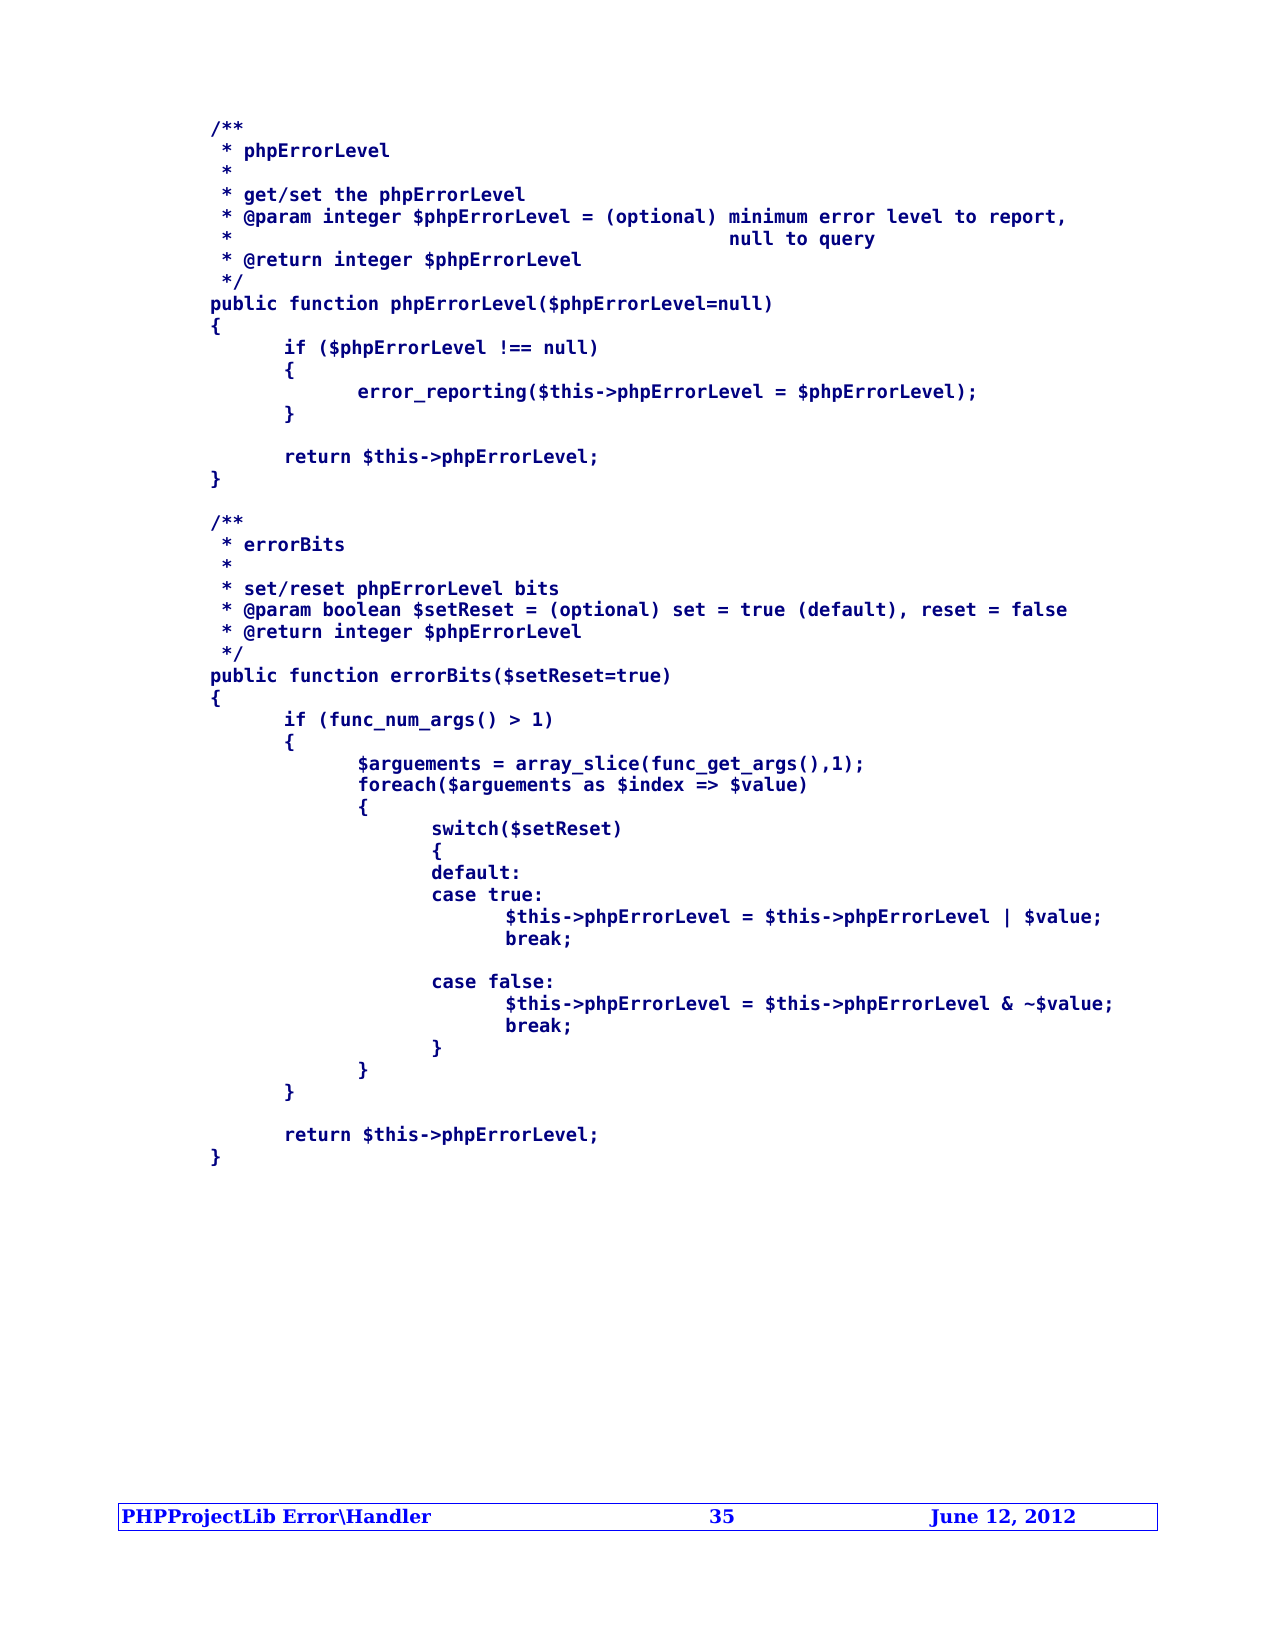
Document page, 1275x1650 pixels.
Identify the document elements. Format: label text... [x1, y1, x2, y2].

list break; [136, 1015, 1157, 1037]
list } [136, 1037, 1157, 1059]
list error_reporting($this->phpErrorLevel = $phpErrorLevel); [136, 381, 1157, 402]
list * @return integer $phpErrorLevel [136, 249, 1157, 271]
list public function phpErrorLevel($phpErrorLevel=null) [136, 293, 1157, 315]
list { [136, 359, 1157, 381]
list foreach($arguements as $index => $value) [136, 774, 1157, 796]
list * @return integer $phpErrorLevel [136, 621, 1157, 643]
list * @param integer $phpErrorLevel = (optional) minimum error level to report, [136, 206, 1157, 227]
list if (func_num_args() > 1) [136, 709, 1157, 731]
list { [136, 840, 1157, 862]
list $this->phpErrorLevel = $this->phpErrorLevel & ~$value; [136, 993, 1157, 1015]
list { [136, 315, 1157, 337]
list if ($phpErrorLevel !== null) [136, 337, 1157, 359]
list * set/reset phpErrorLevel bits [136, 577, 1157, 599]
list * phpErrorLevel [136, 140, 1157, 162]
list * errorBits [136, 534, 1157, 556]
list */ [136, 271, 1157, 293]
list } [136, 1059, 1157, 1081]
list * [136, 556, 1157, 577]
list * get/set the phpErrorLevel [136, 184, 1157, 206]
list * @param boolean $setReset = (optional) set = true (default), reset = false [136, 599, 1157, 621]
list /** [136, 118, 1157, 140]
list * [136, 162, 1157, 184]
list default: [136, 862, 1157, 884]
list case true: [136, 884, 1157, 906]
list return $this->phpErrorLevel; [136, 446, 1157, 468]
list { [136, 731, 1157, 752]
list * null to query [136, 227, 1157, 249]
list $arguements = array_slice(func_get_args(),1); [136, 752, 1157, 774]
list { [136, 796, 1157, 818]
list /** [136, 512, 1157, 534]
list */ [136, 643, 1157, 665]
list } [136, 402, 1157, 424]
list } [136, 1081, 1157, 1102]
list break; [136, 927, 1157, 949]
list public function errorBits($setReset=true) [136, 665, 1157, 687]
list case false: [136, 971, 1157, 993]
list } [136, 1146, 1157, 1168]
list $this->phpErrorLevel = $this->phpErrorLevel | $value; [136, 906, 1157, 927]
list } [136, 468, 1157, 490]
list { [136, 687, 1157, 709]
list return $this->phpErrorLevel; [136, 1124, 1157, 1146]
list switch($setReset) [136, 818, 1157, 840]
